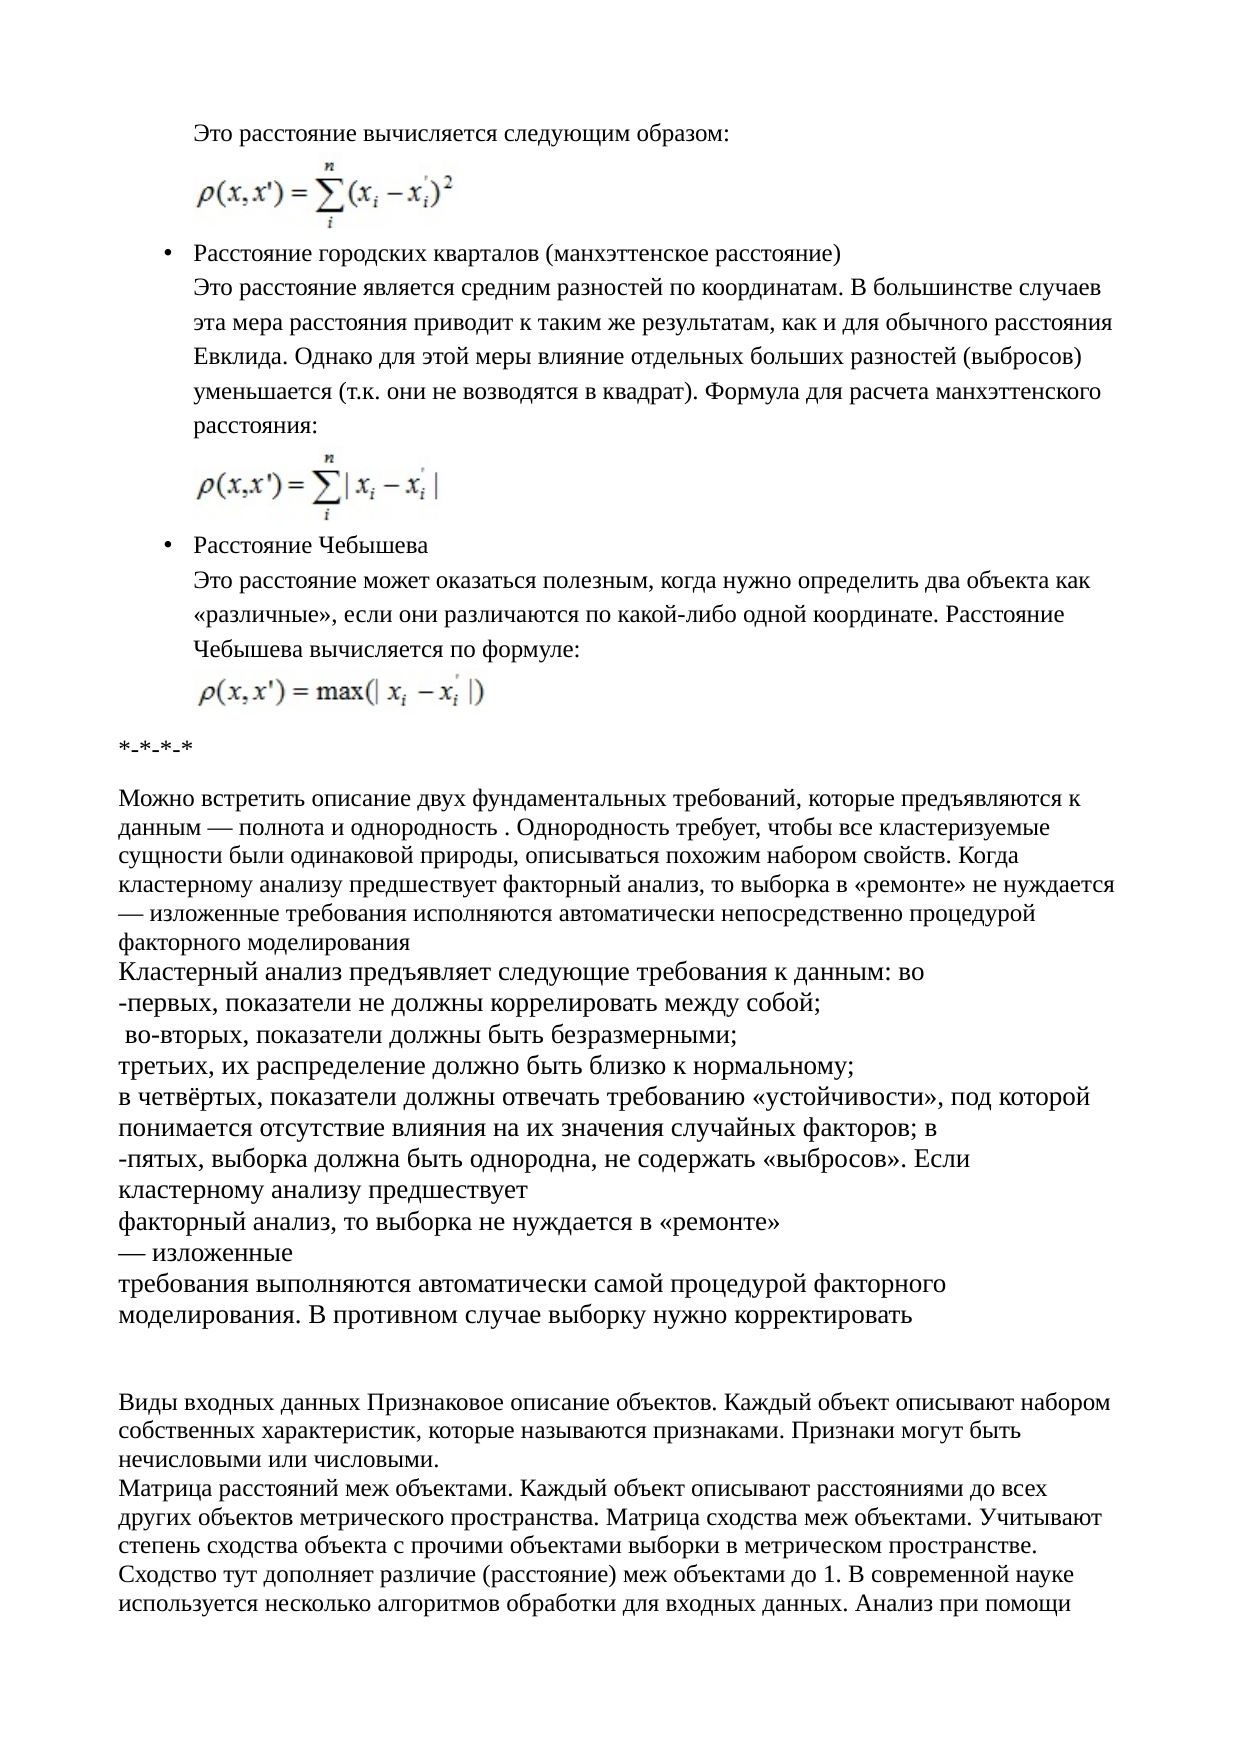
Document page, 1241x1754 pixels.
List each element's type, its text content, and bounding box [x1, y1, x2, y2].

text моделирования. В противном случае выборку нужно корректировать [118, 1298, 1122, 1329]
text -первых, показатели не должны коррелировать между собой; [118, 987, 1122, 1018]
text факторный анализ, то выборка не нуждается в «ремонте» [118, 1204, 1122, 1236]
text *-*-*-* [118, 734, 1122, 763]
text во-вторых, показатели должны быть безразмерными; [118, 1018, 1122, 1049]
text -пятых, выборка должна быть однородна, не содержать «выбросов». Если кластерному анализу предшествует [118, 1142, 1122, 1204]
text в четвёртых, показатели должны отвечать требованию «устойчивости», под которой [118, 1080, 1122, 1111]
text третьих, их распределение должно быть близко к нормальному; [118, 1049, 1122, 1080]
text Виды входных данных Признаковое описание объектов. Каждый объект описывают набором собственных характеристик, которые называются признаками. Признаки могут быть нечисловыми или числовыми. [118, 1387, 1122, 1473]
text Матрица расстояний меж объектами. Каждый объект описывают расстояниями до всех других объектов метрического пространства. Матрица сходства меж объектами. Учитывают степень сходства объекта с прочими объектами выборки в метрическом пространстве. Сходство тут дополняет различие (расстояние) меж объектами до 1. В современной науке используется несколько алгоритмов обработки для входных данных. Анализ при помощи [118, 1473, 1122, 1617]
picture [193, 152, 461, 233]
list Расстояние Чебышева Это расстояние может оказаться полезным, когда нужно определить два объекта как «различные», если они различаются по какой-либо одной координате. Расстояние Чебышева вычисляется по формуле: [164, 530, 1122, 713]
text Можно встретить описание двух фундаментальных требований, которые предъявляются к данным — полнота и однородность . Однородность требует, чтобы все кластеризуемые сущности были одинаковой природы, описываться похожим набором свойств. Когда кластерному анализу предшествует факторный анализ, то выборка в «ремонте» не нуждается — изложенные требования исполняются автоматически непосредственно процедурой факторного моделирования [118, 783, 1122, 955]
text требования выполняются автоматически самой процедурой факторного [118, 1267, 1122, 1298]
list Расстояние городских кварталов (манхэттенское расстояние) Это расстояние является средним разностей по координатам. В большинстве случаев эта мера расстояния приводит к таким же результатам, как и для обычного расстояния Евклида. Однако для этой меры влияние отдельных больших разностей (выбросов) уменьшается (т.к. они не возводятся в квадрат). Формула для расчета манхэттенского расстояния: [164, 238, 1122, 524]
text понимается отсутствие влияния на их значения случайных факторов; в [118, 1111, 1122, 1142]
text — изложенные [118, 1236, 1122, 1267]
list Это расстояние вычисляется следующим образом: [164, 118, 1122, 232]
picture [193, 668, 489, 714]
picture [193, 445, 445, 525]
text Кластерный анализ предъявляет следующие требования к данным: во [118, 955, 1122, 987]
